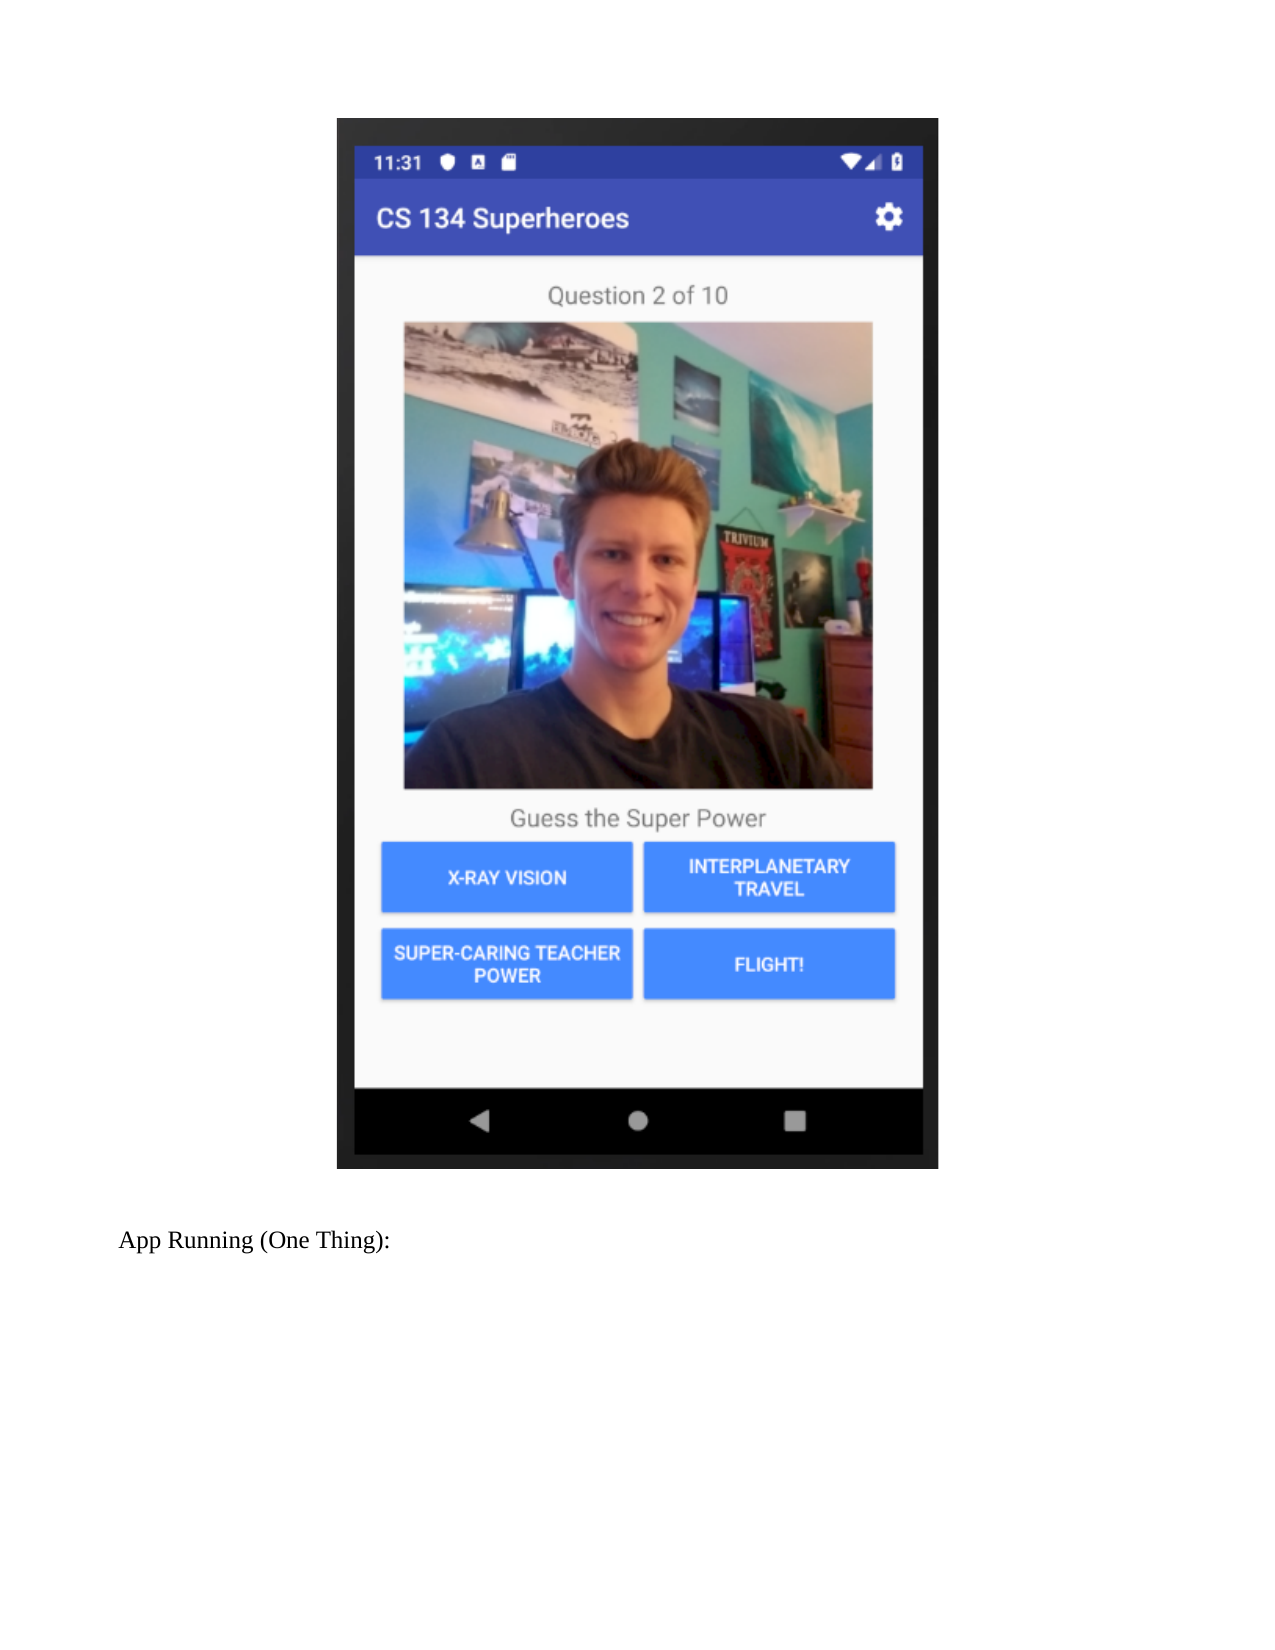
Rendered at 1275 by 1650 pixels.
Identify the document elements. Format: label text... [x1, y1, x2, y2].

text App Running (One Thing): [118, 1226, 1157, 1254]
picture [336, 118, 939, 1169]
